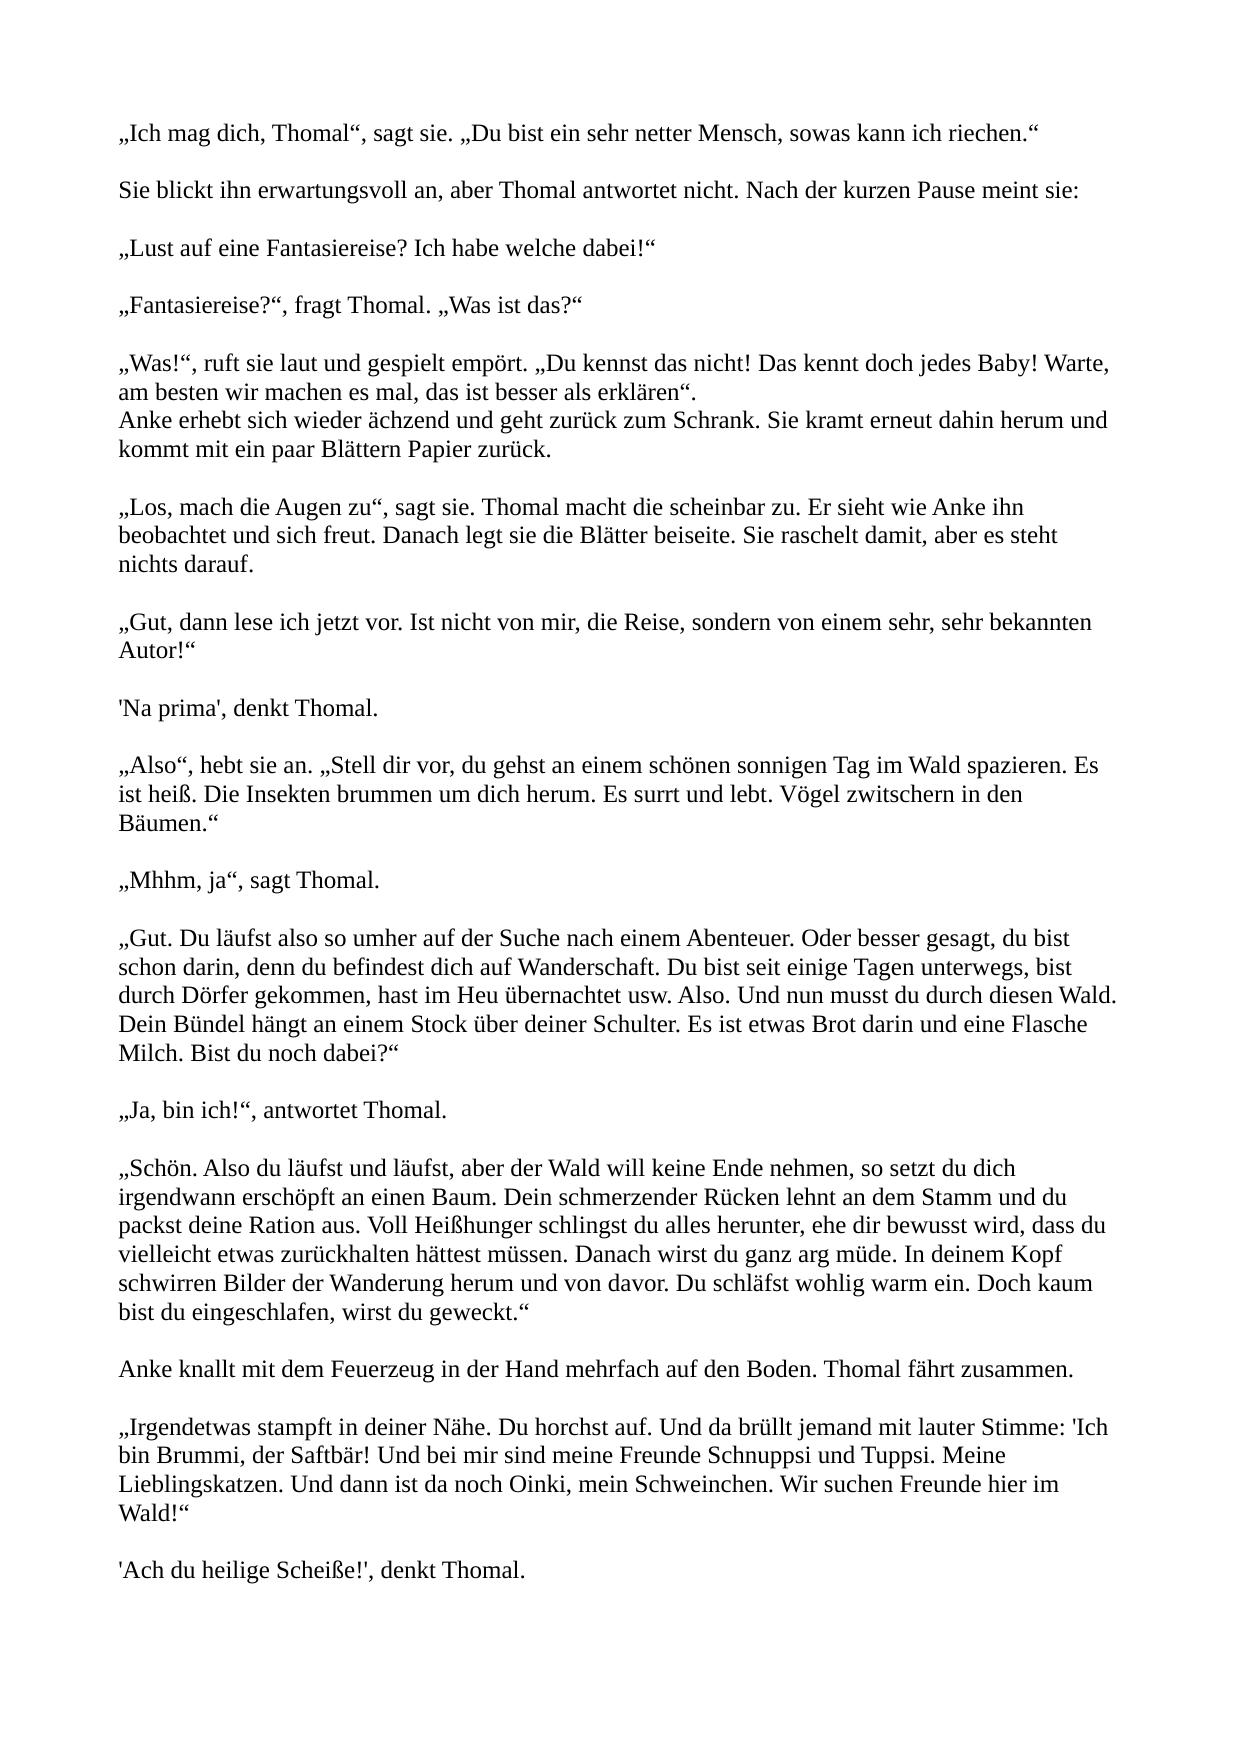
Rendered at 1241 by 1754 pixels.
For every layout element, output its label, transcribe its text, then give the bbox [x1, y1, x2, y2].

text „Was!“, ruft sie laut und gespielt empört. „Du kennst das nicht! Das kennt doch jedes Baby! Warte, am besten wir machen es mal, das ist besser als erklären“. [118, 348, 1122, 406]
text „Ich mag dich, Thomal“, sagt sie. „Du bist ein sehr netter Mensch, sowas kann ich riechen.“ [118, 118, 1122, 147]
text „Mhhm, ja“, sagt Thomal. [118, 866, 1122, 894]
text Anke knallt mit dem Feuerzeug in der Hand mehrfach auf den Boden. Thomal fährt zusammen. [118, 1354, 1122, 1383]
text „Schön. Also du läufst und läufst, aber der Wald will keine Ende nehmen, so setzt du dich irgendwann erschöpft an einen Baum. Dein schmerzender Rücken lehnt an dem Stamm und du packst deine Ration aus. Voll Heißhunger schlingst du alles herunter, ehe dir bewusst wird, dass du vielleicht etwas zurückhalten hättest müssen. Danach wirst du ganz arg müde. In deinem Kopf schwirren Bilder der Wanderung herum und von davor. Du schläfst wohlig warm ein. Doch kaum bist du eingeschlafen, wirst du geweckt.“ [118, 1153, 1122, 1326]
text Sie blickt ihn erwartungsvoll an, aber Thomal antwortet nicht. Nach der kurzen Pause meint sie: [118, 176, 1122, 204]
text „Fantasiereise?“, fragt Thomal. „Was ist das?“ [118, 291, 1122, 319]
text „Los, mach die Augen zu“, sagt sie. Thomal macht die scheinbar zu. Er sieht wie Anke ihn beobachtet und sich freut. Danach legt sie die Blätter beiseite. Sie raschelt damit, aber es steht nichts darauf. [118, 492, 1122, 578]
text „Gut, dann lese ich jetzt vor. Ist nicht von mir, die Reise, sondern von einem sehr, sehr bekannten Autor!“ [118, 607, 1122, 664]
text „Ja, bin ich!“, antwortet Thomal. [118, 1096, 1122, 1124]
text „Also“, hebt sie an. „Stell dir vor, du gehst an einem schönen sonnigen Tag im Wald spazieren. Es ist heiß. Die Insekten brummen um dich herum. Es surrt und lebt. Vögel zwitschern in den Bäumen.“ [118, 751, 1122, 837]
text 'Na prima', denkt Thomal. [118, 693, 1122, 722]
text Anke erhebt sich wieder ächzend und geht zurück zum Schrank. Sie kramt erneut dahin herum und kommt mit ein paar Blättern Papier zurück. [118, 406, 1122, 463]
text „Irgendetwas stampft in deiner Nähe. Du horchst auf. Und da brüllt jemand mit lauter Stimme: 'Ich bin Brummi, der Saftbär! Und bei mir sind meine Freunde Schnuppsi und Tuppsi. Meine Lieblingskatzen. Und dann ist da noch Oinki, mein Schweinchen. Wir suchen Freunde hier im Wald!“ [118, 1412, 1122, 1527]
text 'Ach du heilige Scheiße!', denkt Thomal. [118, 1556, 1122, 1584]
text „Lust auf eine Fantasiereise? Ich habe welche dabei!“ [118, 233, 1122, 262]
text „Gut. Du läufst also so umher auf der Suche nach einem Abenteuer. Oder besser gesagt, du bist schon darin, denn du befindest dich auf Wanderschaft. Du bist seit einige Tagen unterwegs, bist durch Dörfer gekommen, hast im Heu übernachtet usw. Also. Und nun musst du durch diesen Wald. Dein Bündel hängt an einem Stock über deiner Schulter. Es ist etwas Brot darin und eine Flasche Milch. Bist du noch dabei?“ [118, 923, 1122, 1067]
